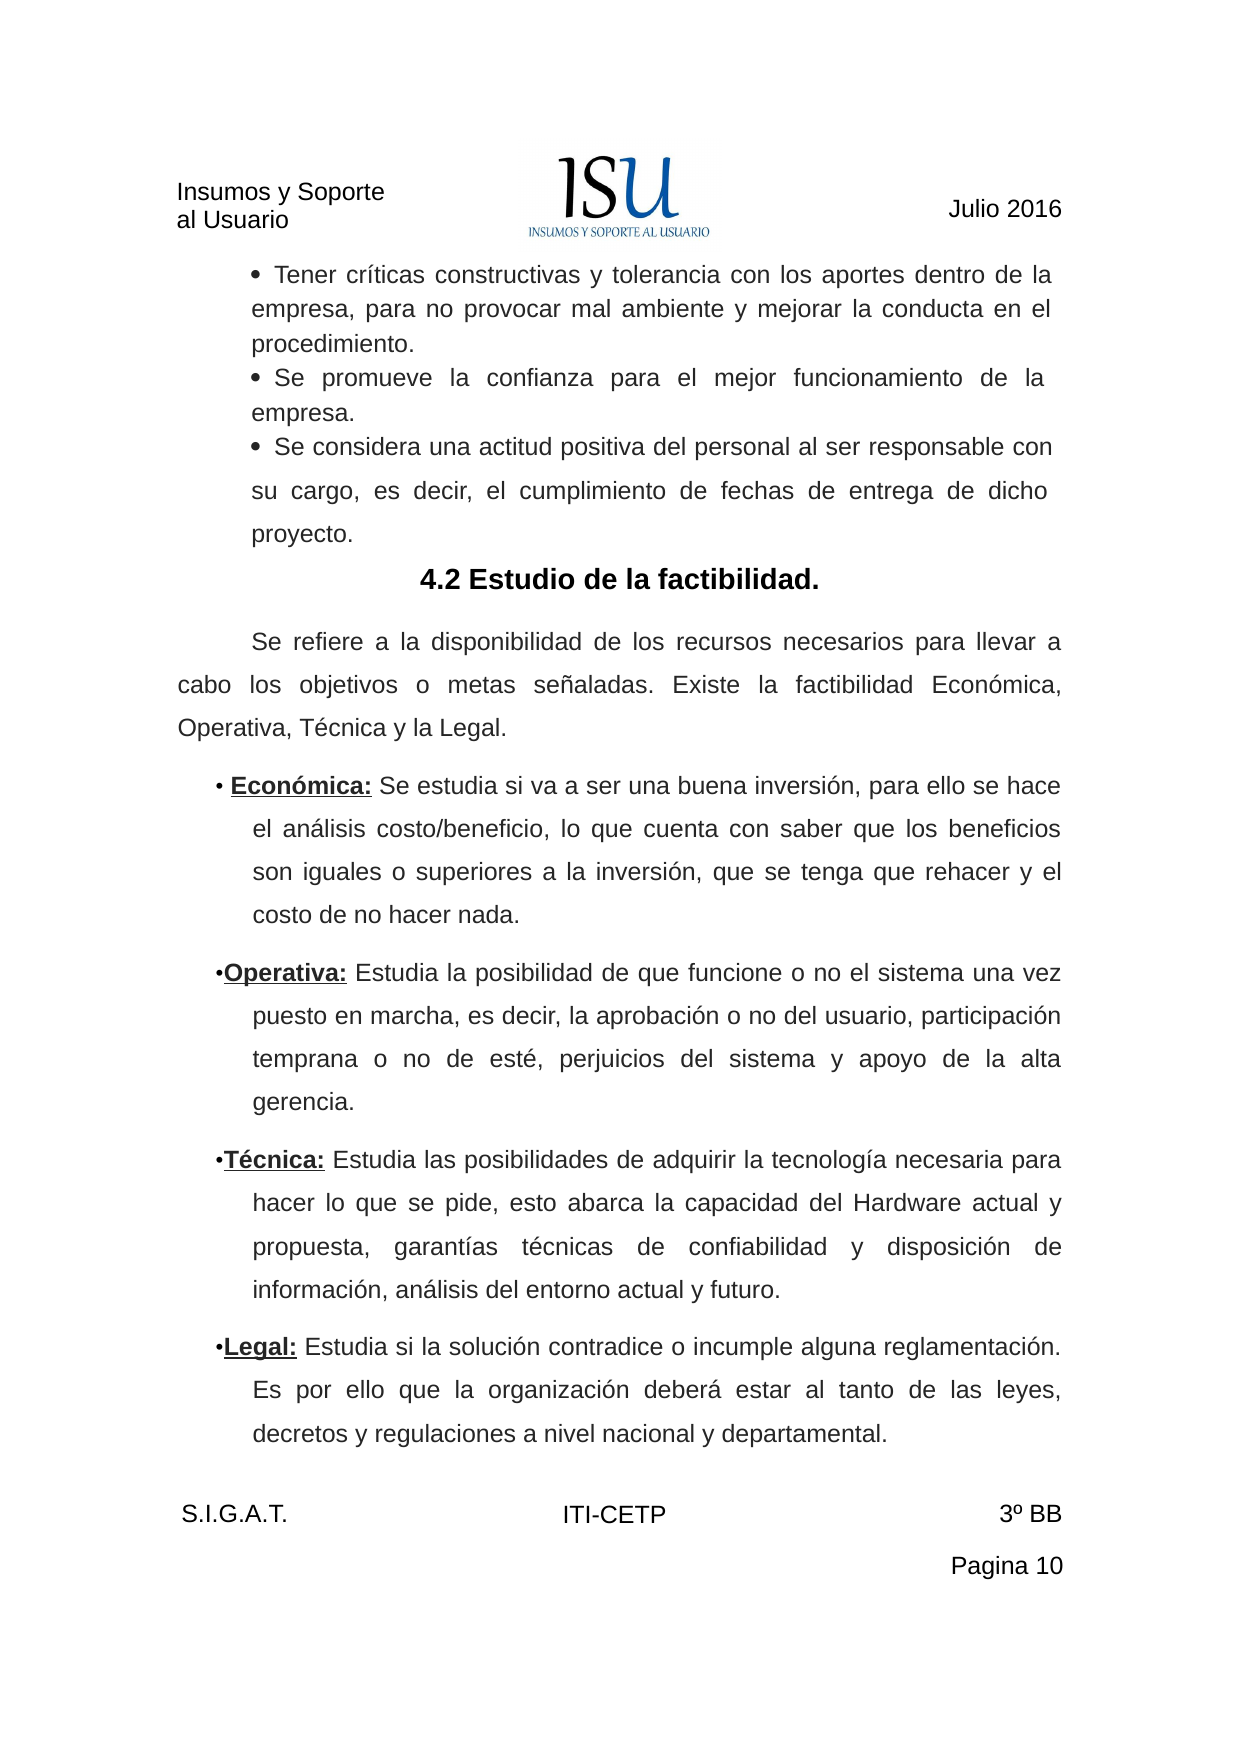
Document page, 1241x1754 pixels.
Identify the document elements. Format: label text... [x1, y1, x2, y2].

text Se refiere a la disponibilidad de los recursos necesarios para llevar a cabo los objetivos o metas señaladas. Existe la factibilidad Económica, Operativa, Técnica y la Legal. [177, 627, 1063, 742]
text Se promueve la confianza para el mejor funcionamiento de la empresa. [177, 363, 1063, 427]
text Se considera una actitud positiva del personal al ser responsable con su cargo, es decir, el cumplimiento de fechas de entrega de dicho proyecto. [177, 432, 1063, 547]
text •Operativa: Estudia la posibilidad de que funcione o no el sistema una vez puesto en marcha, es decir, la aprobación o no del usuario, participación temprana o no de esté, perjuicios del sistema y apoyo de la alta gerencia. [215, 958, 1063, 1116]
text Tener críticas constructivas y tolerancia con los aportes dentro de la empresa, para no provocar mal ambiente y mejorar la conducta en el procedimiento. [177, 260, 1063, 358]
text • Económica: Se estudia si va a ser una buena inversión, para ello se hace el análisis costo/beneficio, lo que cuenta con saber que los beneficios son iguales o superiores a la inversión, que se tenga que rehacer y el costo de no hacer nada. [215, 771, 1063, 929]
text 4.2 Estudio de la factibilidad. [177, 562, 1063, 595]
text •Legal: Estudia si la solución contradice o incumple alguna reglamentación. Es por ello que la organización deberá estar al tanto de las leyes, decretos y regulaciones a nivel nacional y departamental. [215, 1332, 1063, 1447]
text •Técnica: Estudia las posibilidades de adquirir la tecnología necesaria para hacer lo que se pide, esto abarca la capacidad del Hardware actual y propuesta, garantías técnicas de confiabilidad y disposición de información, análisis del entorno actual y futuro. [215, 1145, 1063, 1303]
